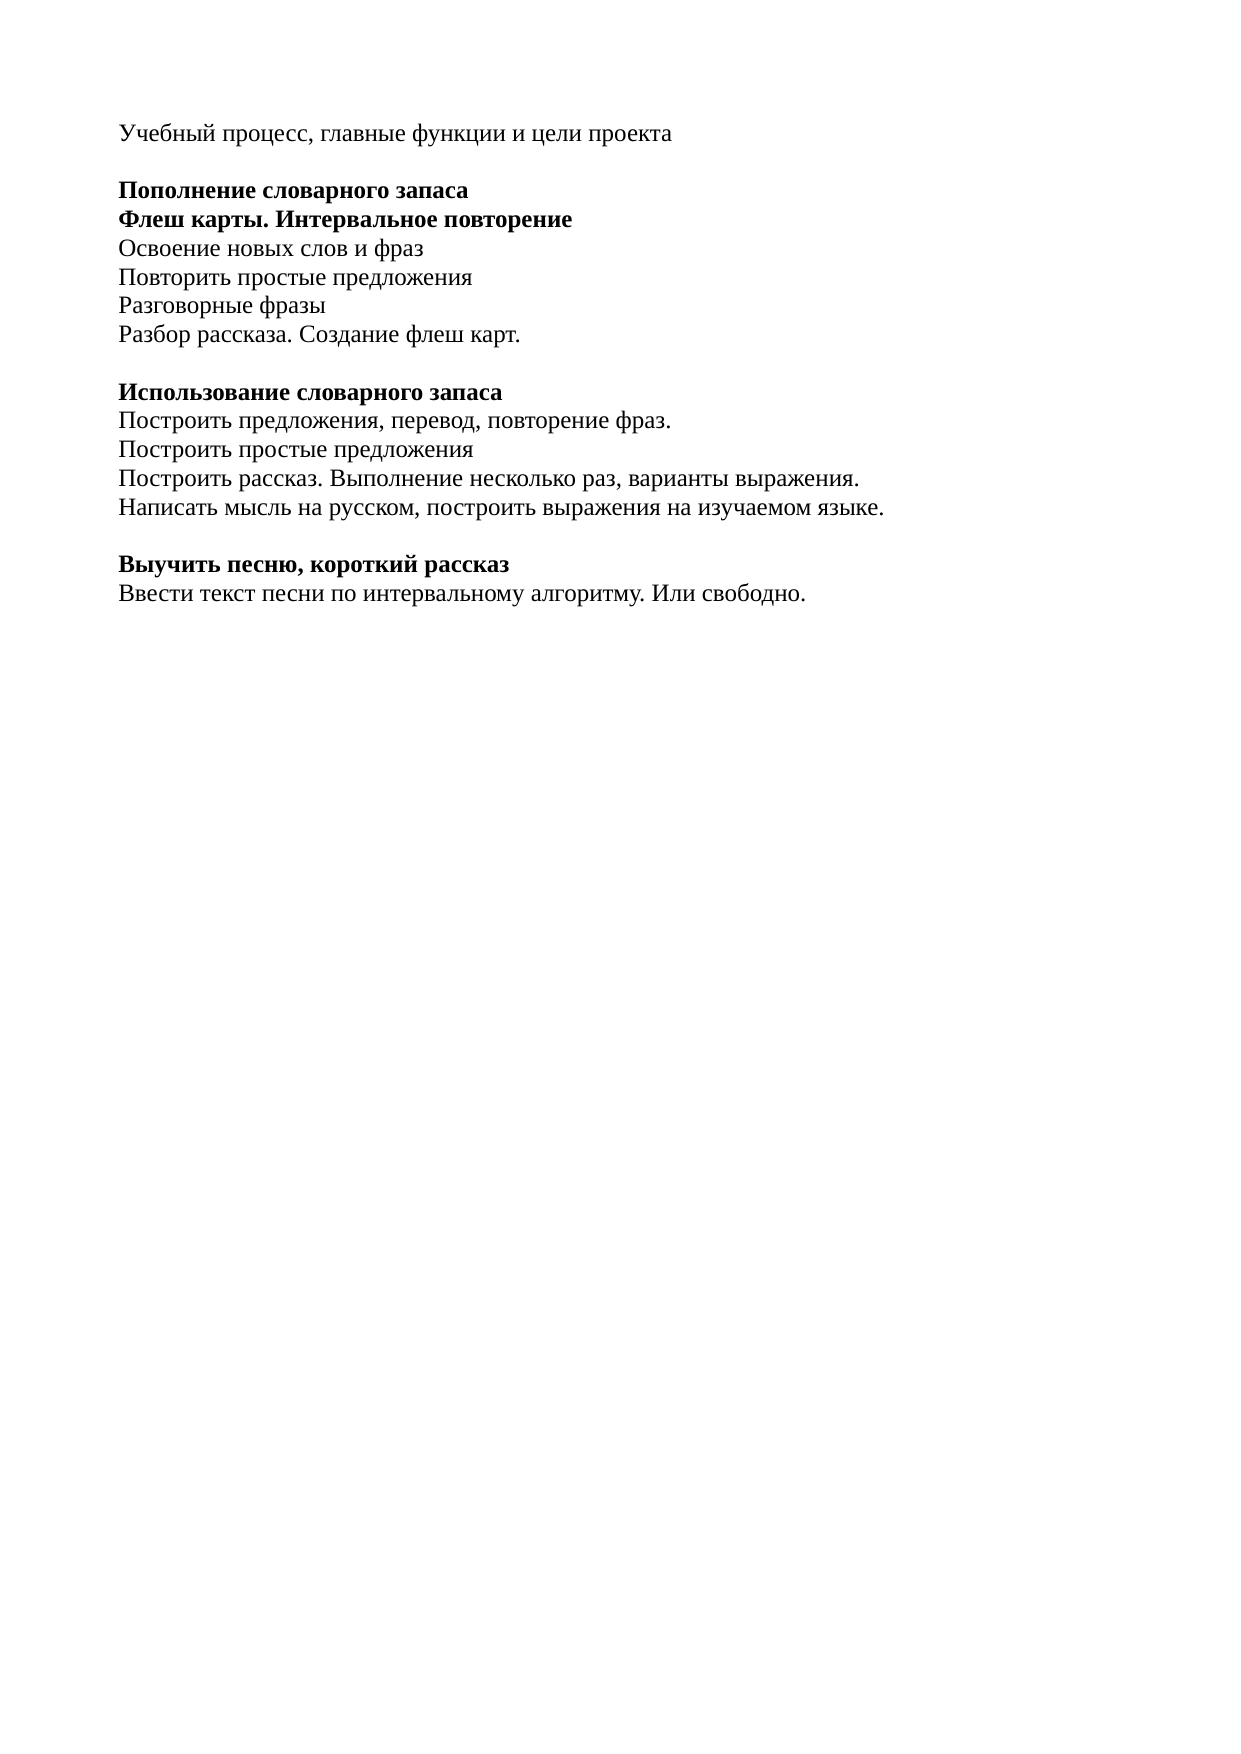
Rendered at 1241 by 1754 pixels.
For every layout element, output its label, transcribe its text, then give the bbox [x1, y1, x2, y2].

text Повторить простые предложения [118, 262, 1122, 291]
text Пополнение словарного запаса [118, 176, 1122, 204]
text Написать мысль на русском, построить выражения на изучаемом языке. [118, 492, 1122, 521]
text Освоение новых слов и фраз [118, 233, 1122, 262]
text Построить простые предложения [118, 434, 1122, 463]
text Построить рассказ. Выполнение несколько раз, варианты выражения. [118, 463, 1122, 492]
text Ввести текст песни по интервальному алгоритму. Или свободно. [118, 578, 1122, 607]
text Разговорные фразы [118, 291, 1122, 319]
text Построить предложения, перевод, повторение фраз. [118, 406, 1122, 434]
text Учебный процесс, главные функции и цели проекта [118, 118, 1122, 147]
text Флеш карты. Интервальное повторение [118, 204, 1122, 233]
text Выучить песню, короткий рассказ [118, 549, 1122, 578]
text Разбор рассказа. Создание флеш карт. [118, 319, 1122, 348]
text Использование словарного запаса [118, 377, 1122, 406]
